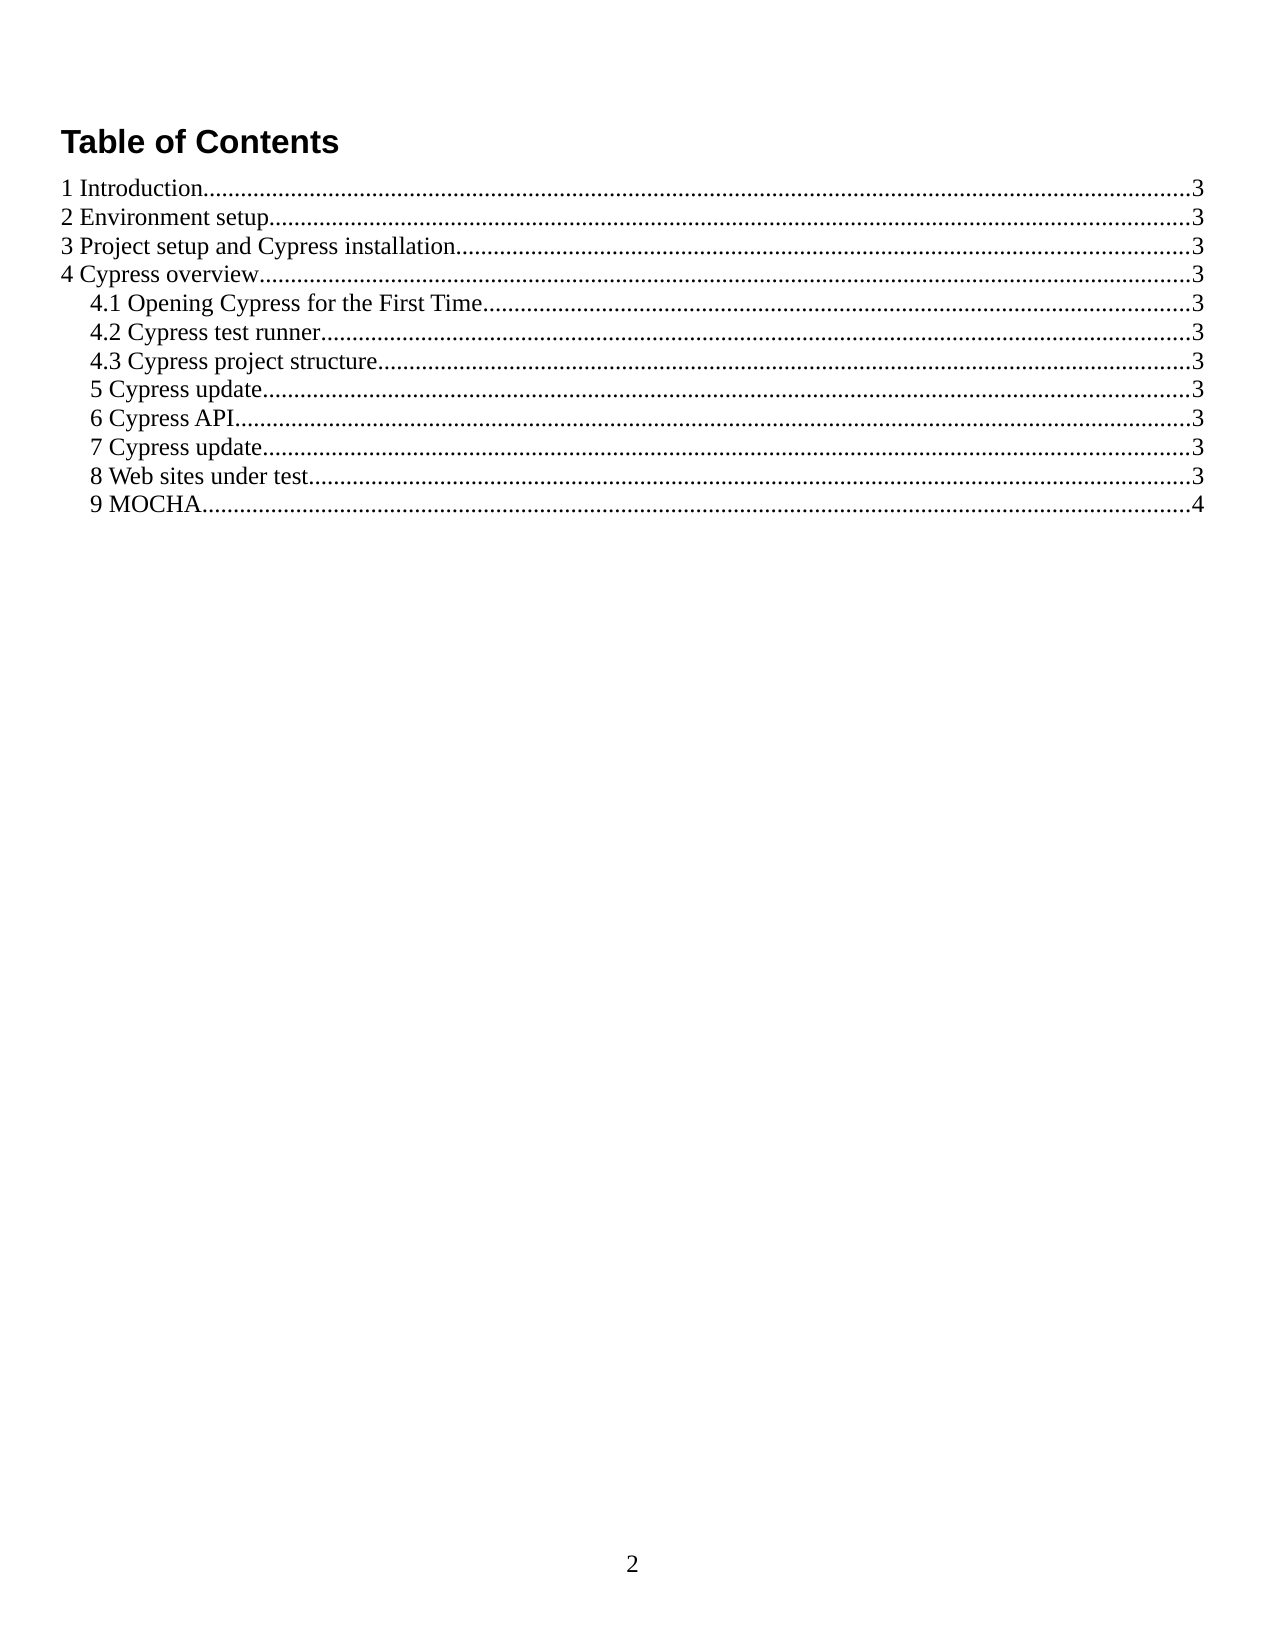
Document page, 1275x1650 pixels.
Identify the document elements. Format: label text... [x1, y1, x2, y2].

text 4.1 Opening Cypress for the First Time 3 [90, 288, 1204, 317]
text 4.3 Cypress project structure 3 [90, 346, 1204, 374]
text 3 Project setup and Cypress installation 3 [61, 231, 1204, 259]
subtitle Table of Contents [61, 122, 1204, 161]
text 6 Cypress API 3 [90, 403, 1204, 432]
text 9 MOCHA 4 [90, 489, 1204, 518]
text 4 Cypress overview 3 [61, 259, 1204, 288]
text 8 Web sites under test 3 [90, 461, 1204, 489]
text 7 Cypress update 3 [90, 432, 1204, 461]
text 4.2 Cypress test runner 3 [90, 317, 1204, 346]
text 1 Introduction 3 [61, 173, 1204, 202]
text 5 Cypress update 3 [90, 374, 1204, 403]
text 2 Environment setup 3 [61, 202, 1204, 231]
